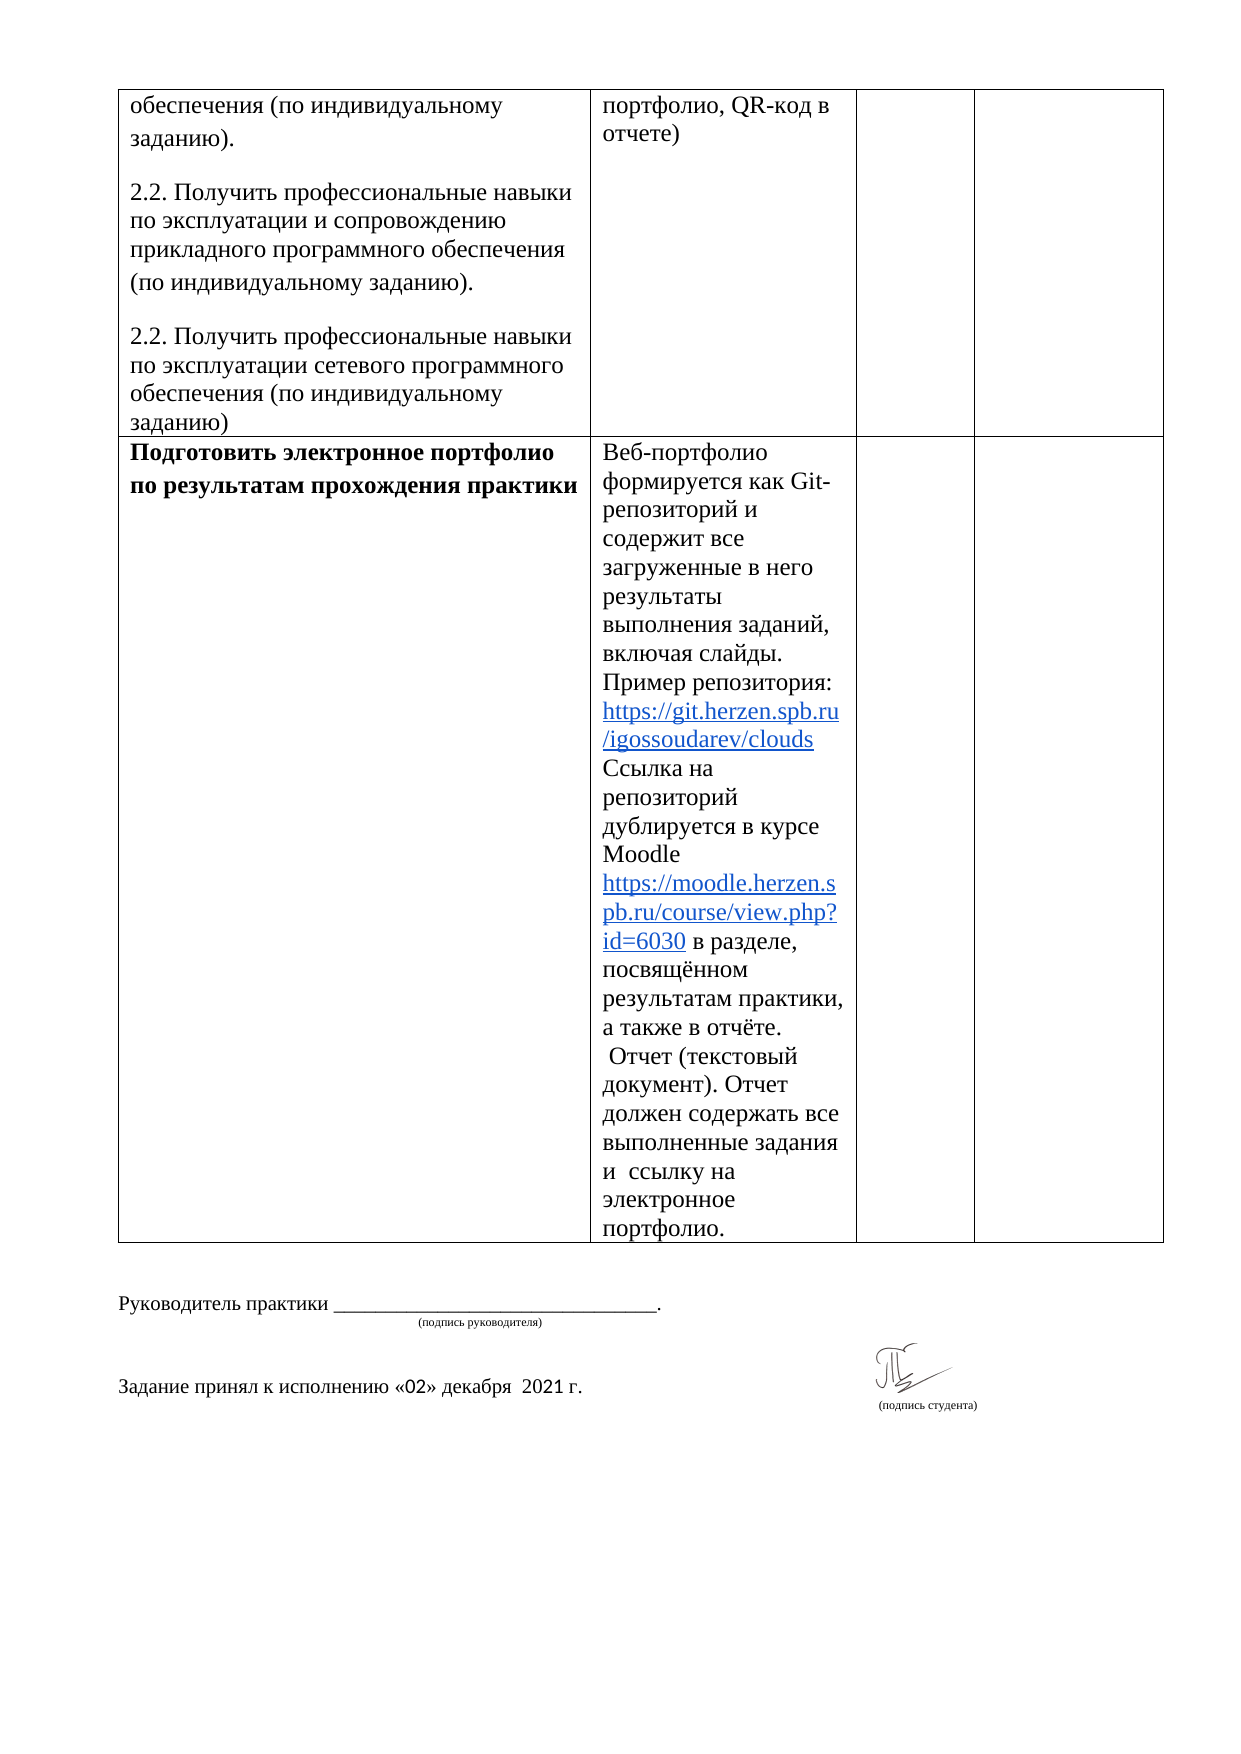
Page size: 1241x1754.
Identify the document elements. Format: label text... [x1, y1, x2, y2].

text Руководитель практики _______________________________. [118, 1291, 1152, 1315]
table_cell [975, 437, 1163, 1242]
table_cell [857, 437, 974, 1242]
table_cell [857, 90, 974, 436]
table_cell обеспечения (по индивидуальному заданию). 2.2. Получить профессиональные навыки по эксплуатации и сопровождению прикладного программного обеспечения (по индивидуальному заданию). 2.2. Получить профессиональные навыки по эксплуатации сетевого программного обеспечения (по индивидуальному заданию) [119, 90, 590, 436]
table_cell портфолио, QR-код в отчете) [591, 90, 856, 436]
table_cell [975, 90, 1163, 436]
text (подпись руководителя) [343, 1315, 1152, 1339]
table_cell Веб-портфолио формируется как Git-репозиторий и содержит все загруженные в него результаты выполнения заданий, включая слайды. Пример репозитория: https://git.herzen.spb.ru/igossoudarev/clouds Ссылка на репозиторий дублируется в курсе Moodle https://moodle.herzen.spb.ru/course/view.php?id=6030 в разделе, посвящённом результатам практики, а также в отчёте. Отчет (текстовый документ). Отчет должен содержать все выполненные задания и ссылку на электронное портфолио. [591, 437, 856, 1242]
text Задание принял к исполнению «02» декабря 2021 г. [118, 1339, 1152, 1398]
text (подпись студента) [118, 1398, 1152, 1422]
picture [870, 1339, 954, 1393]
table_cell Подготовить электронное портфолио по результатам прохождения практики [119, 437, 590, 1242]
